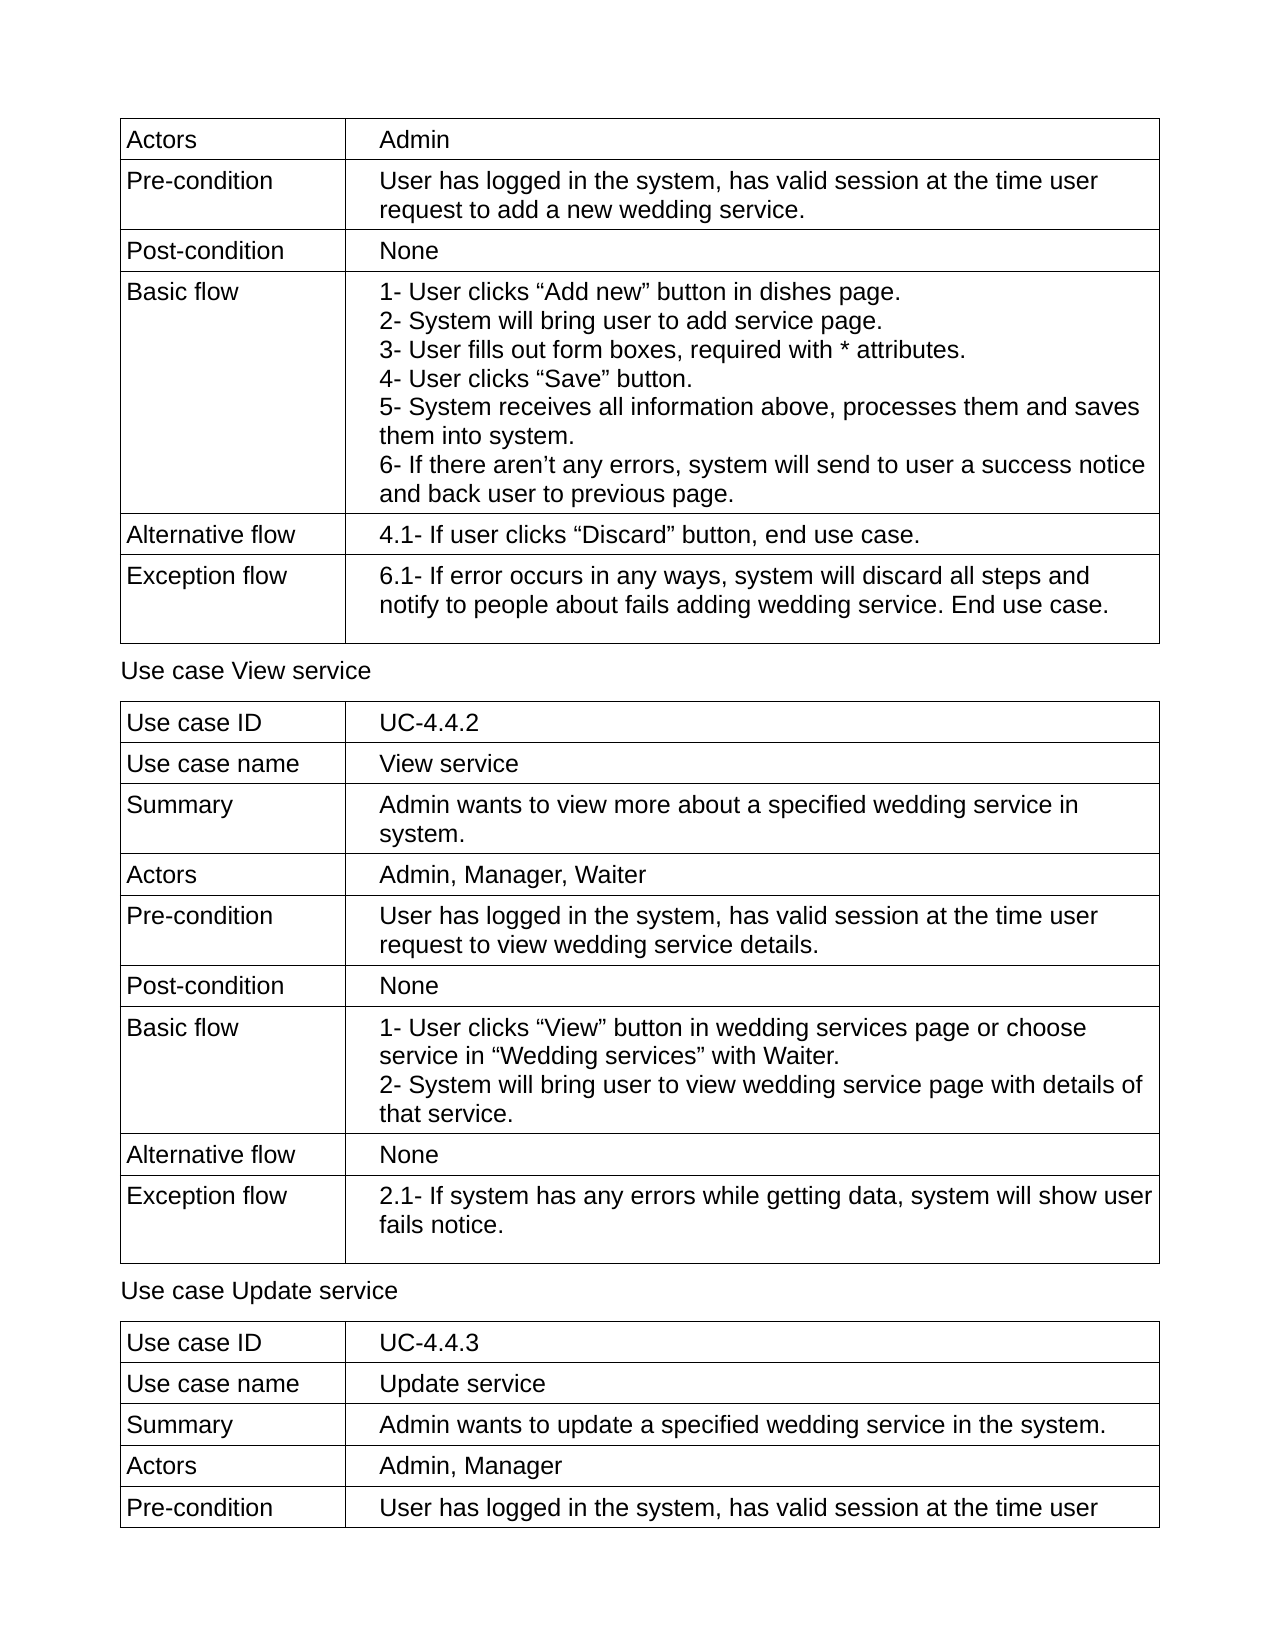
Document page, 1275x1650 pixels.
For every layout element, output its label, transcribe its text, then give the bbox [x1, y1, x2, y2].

table_header UC-4.4.2 [346, 702, 1159, 742]
table_cell Pre-condition [121, 1487, 345, 1527]
table_cell Basic flow [121, 1007, 345, 1133]
table_cell Admin, Manager, Waiter [346, 854, 1159, 894]
table_cell Alternative flow [121, 1134, 345, 1174]
table_cell Post-condition [121, 230, 345, 271]
text Use case View service [120, 656, 1158, 684]
table_cell Use case name [121, 743, 345, 783]
table_cell Pre-condition [121, 896, 345, 964]
table_cell 4.1- If user clicks “Discard” button, end use case. [346, 514, 1159, 554]
table_cell Use case name [121, 1363, 345, 1403]
table_cell Update service [346, 1363, 1159, 1403]
table_cell Summary [121, 1404, 345, 1444]
table_cell Exception flow [121, 1176, 345, 1263]
table_cell Exception flow [121, 555, 345, 643]
table_cell Pre-condition [121, 160, 345, 229]
text Use case Update service [120, 1276, 1158, 1305]
table_header UC-4.4.3 [346, 1322, 1159, 1362]
table_cell Actors [121, 854, 345, 894]
table_cell Summary [121, 784, 345, 853]
table_cell Admin, Manager [346, 1446, 1159, 1486]
table_cell Alternative flow [121, 514, 345, 554]
table_cell View service [346, 743, 1159, 783]
table_cell None [346, 230, 1159, 271]
table_cell User has logged in the system, has valid session at the time user request to add a new wedding service. [346, 160, 1159, 229]
table_cell Basic flow [121, 272, 345, 513]
table_cell Actors [121, 1446, 345, 1486]
table_cell 1- User clicks “Add new” button in dishes page. 2- System will bring user to add service page. 3- User fills out form boxes, required with * attributes. 4- User clicks “Save” button. 5- System receives all information above, processes them and saves them into system. 6- If there aren’t any errors, system will send to user a success notice and back user to previous page. [346, 272, 1159, 513]
table_cell 6.1- If error occurs in any ways, system will discard all steps and notify to people about fails adding wedding service. End use case. [346, 555, 1159, 643]
table_cell User has logged in the system, has valid session at the time user [346, 1487, 1159, 1527]
table_cell Admin [346, 119, 1159, 159]
table_cell None [346, 966, 1159, 1006]
table_cell Admin wants to update a specified wedding service in the system. [346, 1404, 1159, 1444]
table_cell Admin wants to view more about a specified wedding service in system. [346, 784, 1159, 853]
table_cell 1- User clicks “View” button in wedding services page or choose service in “Wedding services” with Waiter. 2- System will bring user to view wedding service page with details of that service. [346, 1007, 1159, 1133]
table_header Use case ID [121, 702, 345, 742]
table_cell Post-condition [121, 966, 345, 1006]
table_cell 2.1- If system has any errors while getting data, system will show user fails notice. [346, 1176, 1159, 1263]
table_header Use case ID [121, 1322, 345, 1362]
table_cell None [346, 1134, 1159, 1174]
table_cell Actors [121, 119, 345, 159]
table_cell User has logged in the system, has valid session at the time user request to view wedding service details. [346, 896, 1159, 964]
